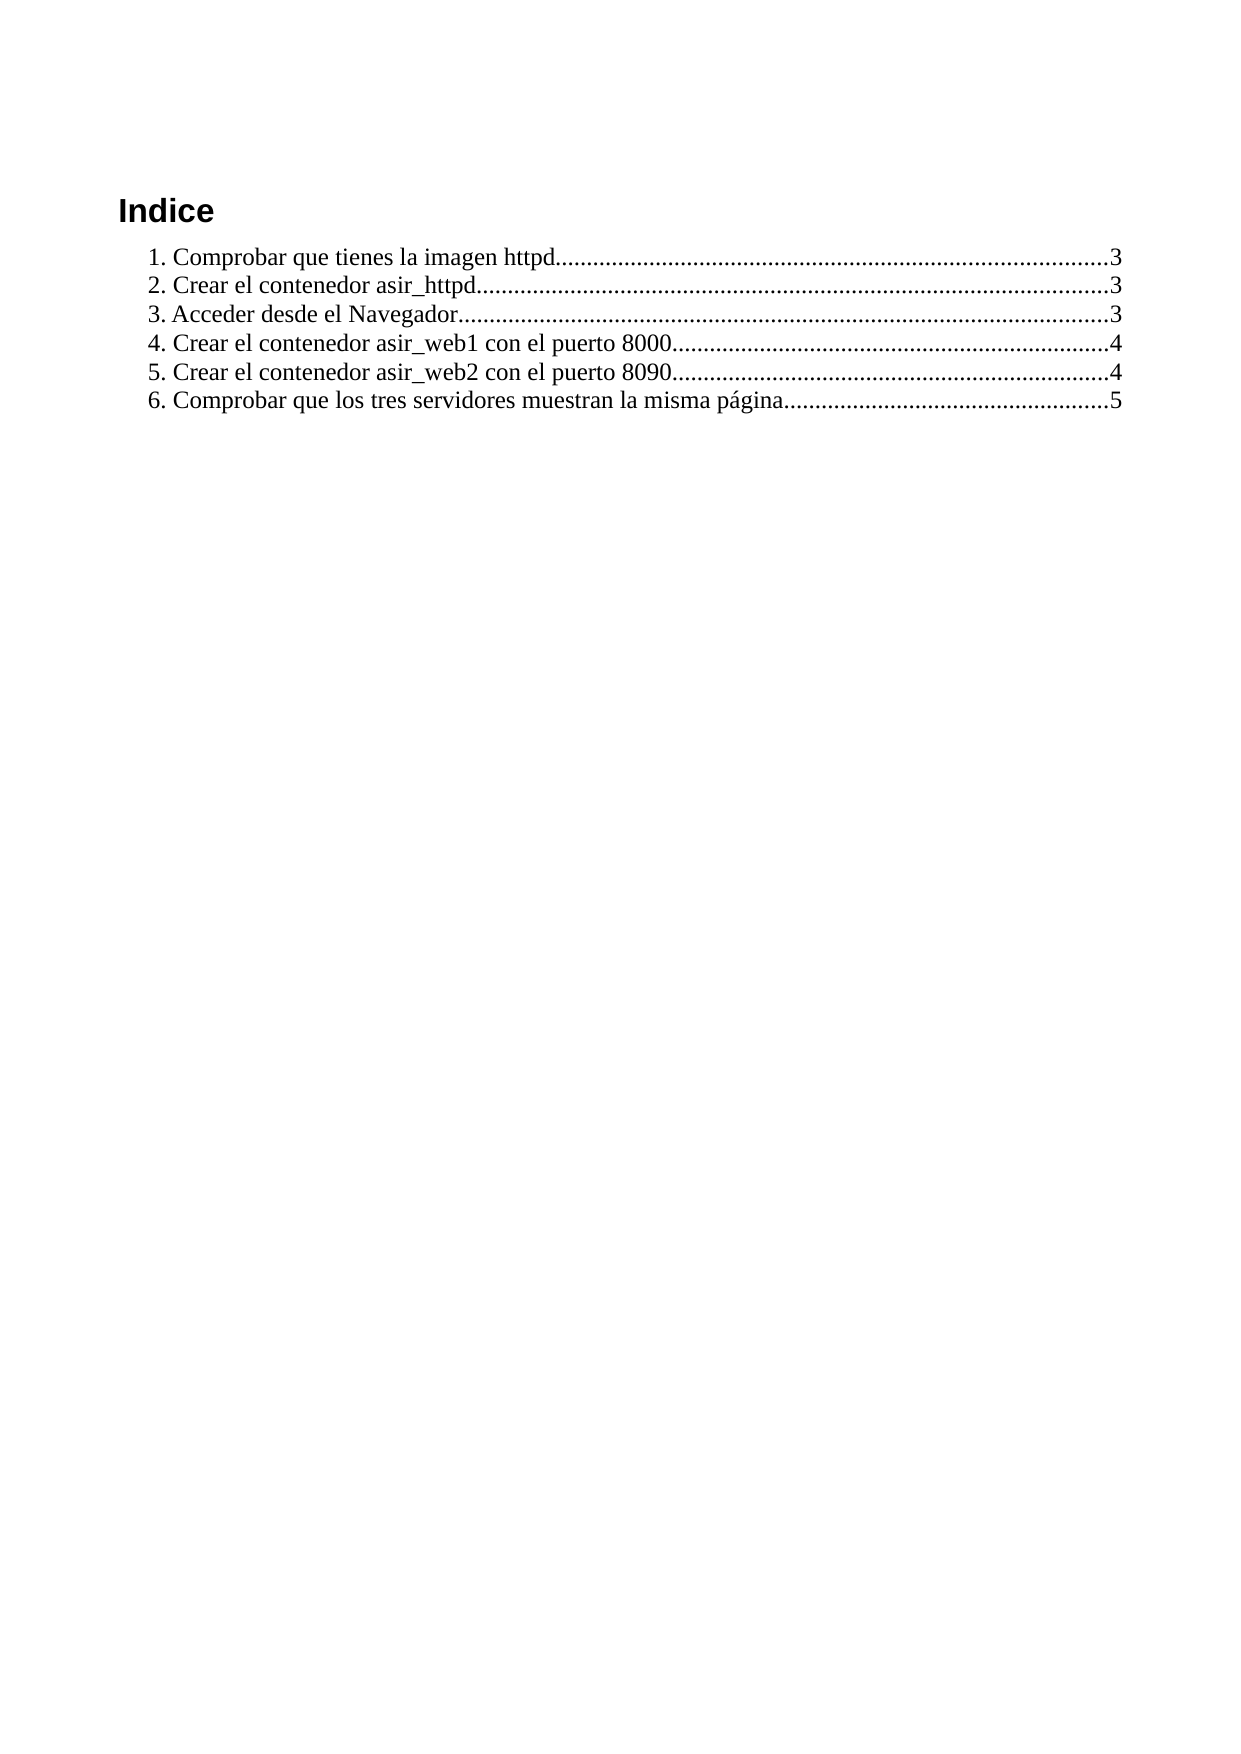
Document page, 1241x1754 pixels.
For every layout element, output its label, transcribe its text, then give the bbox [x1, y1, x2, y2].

text 6. Comprobar que los tres servidores muestran la misma página 5 [148, 385, 1122, 414]
subtitle Indice [118, 191, 1122, 229]
text 3. Acceder desde el Navegador 3 [148, 299, 1122, 328]
text 5. Crear el contenedor asir_web2 con el puerto 8090 4 [148, 357, 1122, 385]
text 1. Comprobar que tienes la imagen httpd 3 [148, 242, 1122, 270]
text 4. Crear el contenedor asir_web1 con el puerto 8000 4 [148, 328, 1122, 357]
text 2. Crear el contenedor asir_httpd 3 [148, 270, 1122, 299]
